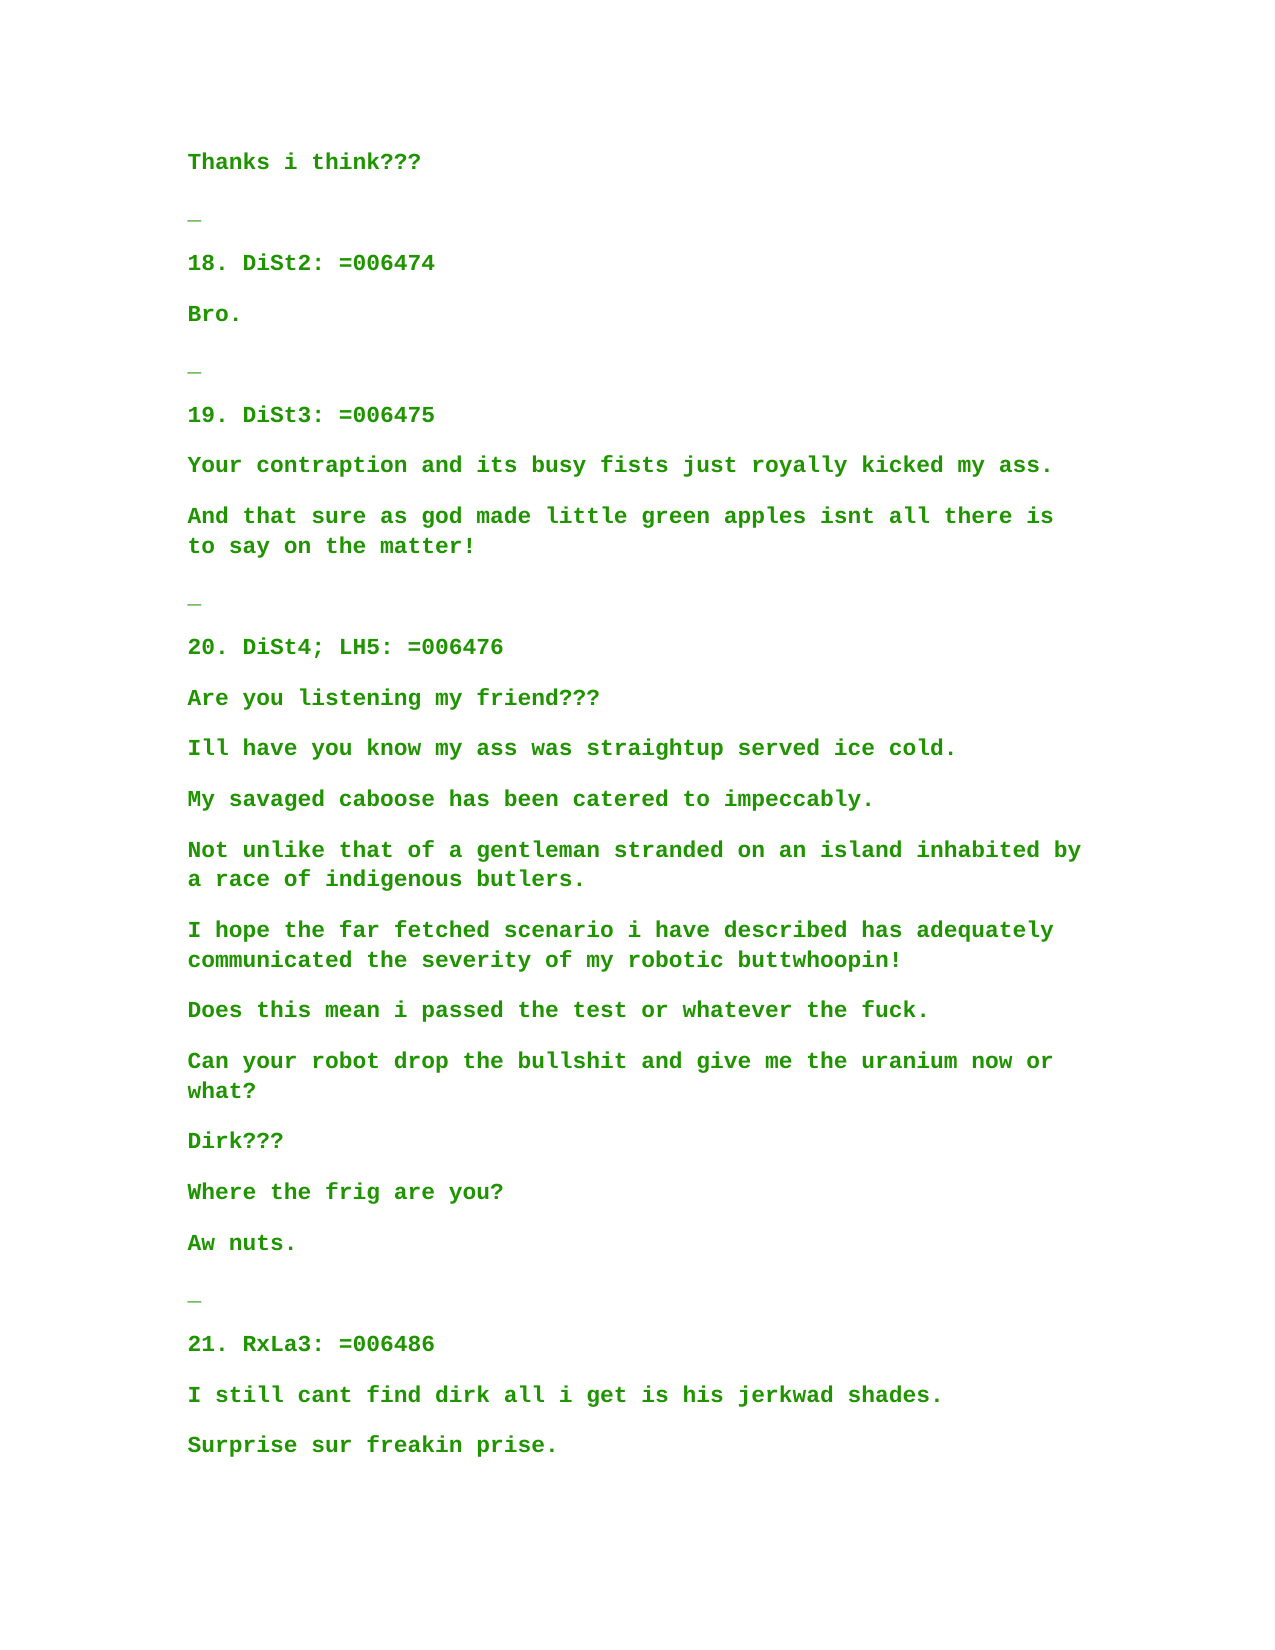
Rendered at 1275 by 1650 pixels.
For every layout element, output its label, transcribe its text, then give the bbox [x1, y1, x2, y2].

text 18. DiSt2: =006474 [187, 251, 1087, 277]
text _ [187, 201, 1087, 227]
text I hope the far fetched scenario i have described has adequately communicated the severity of my robotic buttwhoopin! [187, 918, 1087, 974]
text Your contraption and its busy fists just royally kicked my ass. [187, 454, 1087, 480]
text 21. RxLa3: =006486 [187, 1332, 1087, 1358]
text Does this mean i passed the test or whatever the fuck. [187, 999, 1087, 1025]
text Thanks i think??? [187, 150, 1087, 176]
text Where the frig are you? [187, 1180, 1087, 1206]
text 20. DiSt4; LH5: =006476 [187, 635, 1087, 661]
text _ [187, 1282, 1087, 1308]
text I still cant find dirk all i get is his jerkwad shades. [187, 1383, 1087, 1409]
text 19. DiSt3: =006475 [187, 403, 1087, 429]
text Are you listening my friend??? [187, 686, 1087, 712]
text Ill have you know my ass was straightup served ice cold. [187, 737, 1087, 763]
text _ [187, 585, 1087, 611]
text Dirk??? [187, 1130, 1087, 1156]
text Bro. [187, 302, 1087, 328]
text Not unlike that of a gentleman stranded on an island inhabited by a race of indigenous butlers. [187, 838, 1087, 894]
text Aw nuts. [187, 1231, 1087, 1257]
text Surprise sur freakin prise. [187, 1433, 1087, 1459]
text _ [187, 352, 1087, 378]
text Can your robot drop the bullshit and give me the uranium now or what? [187, 1049, 1087, 1105]
text And that sure as god made little green apples isnt all there is to say on the matter! [187, 504, 1087, 560]
text My savaged caboose has been catered to impeccably. [187, 787, 1087, 813]
